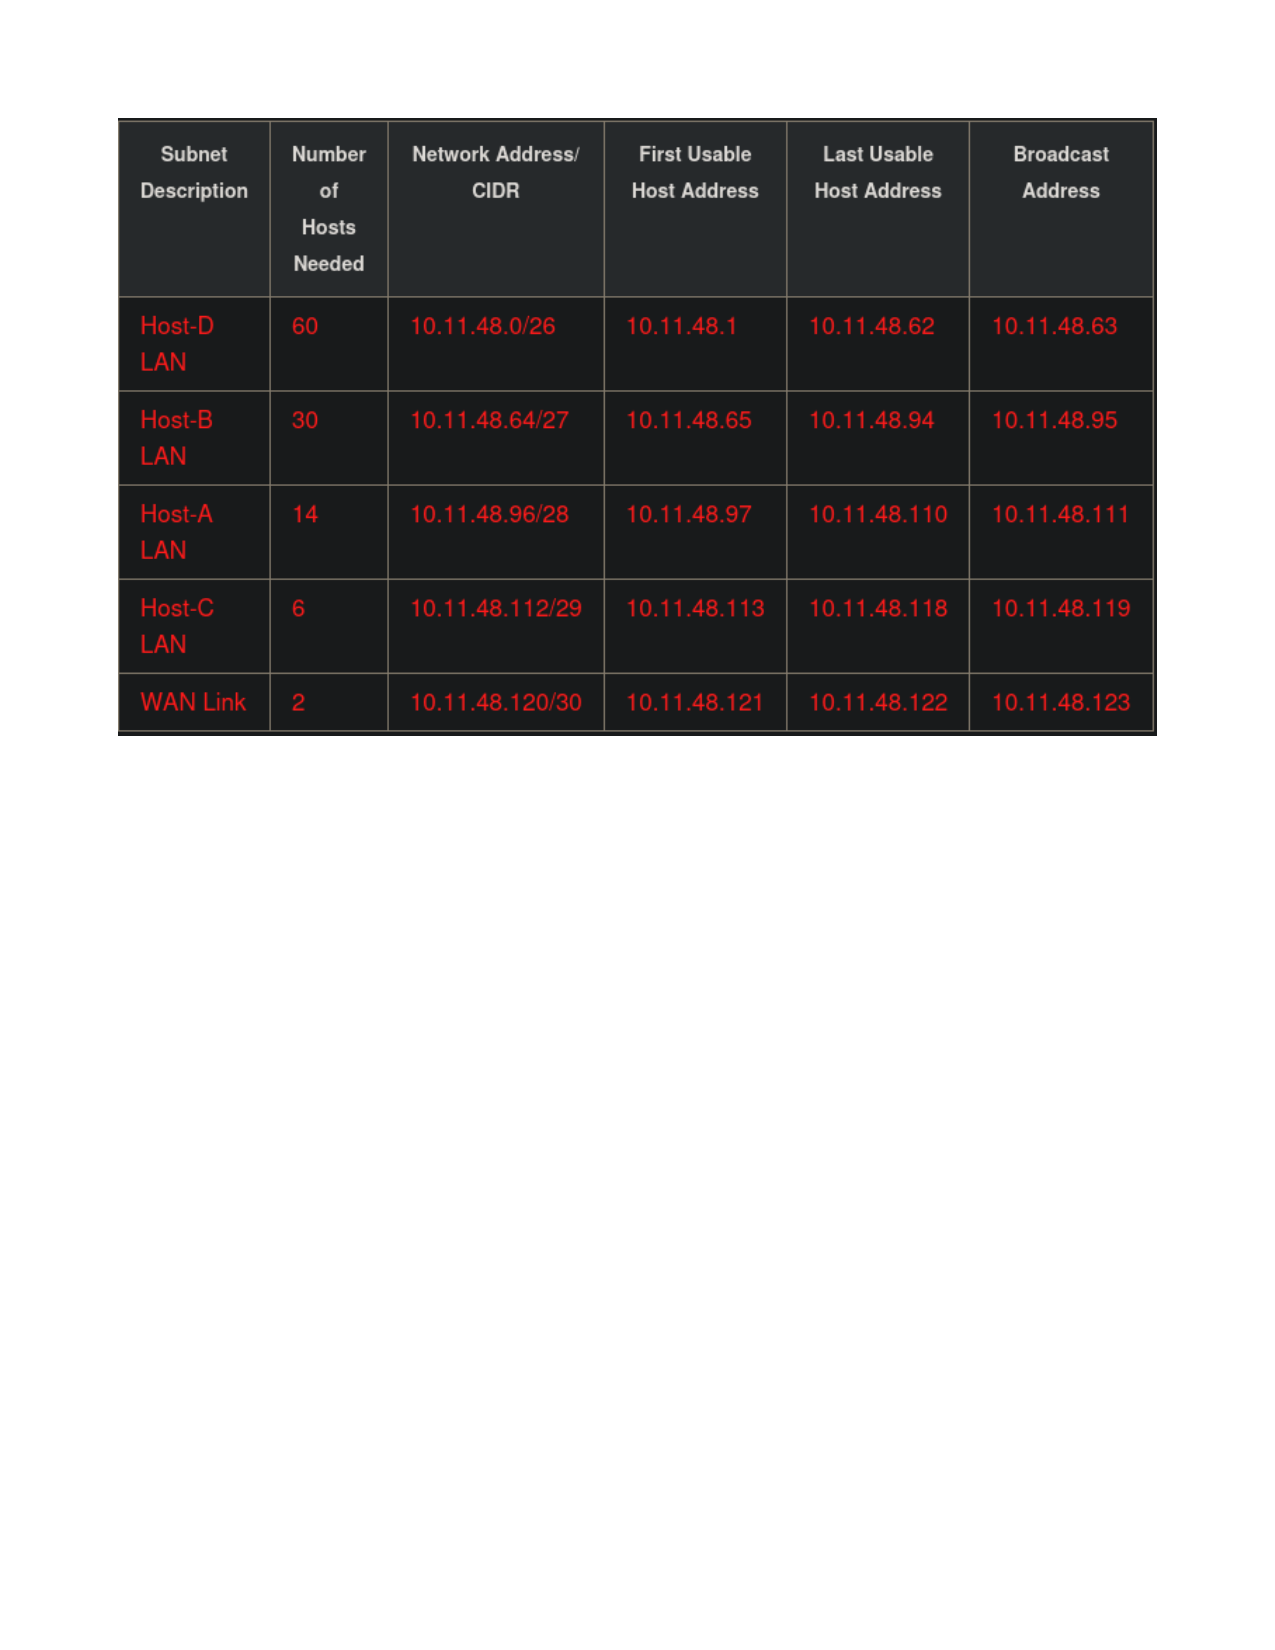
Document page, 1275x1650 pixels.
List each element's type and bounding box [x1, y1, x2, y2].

picture [118, 118, 1157, 736]
